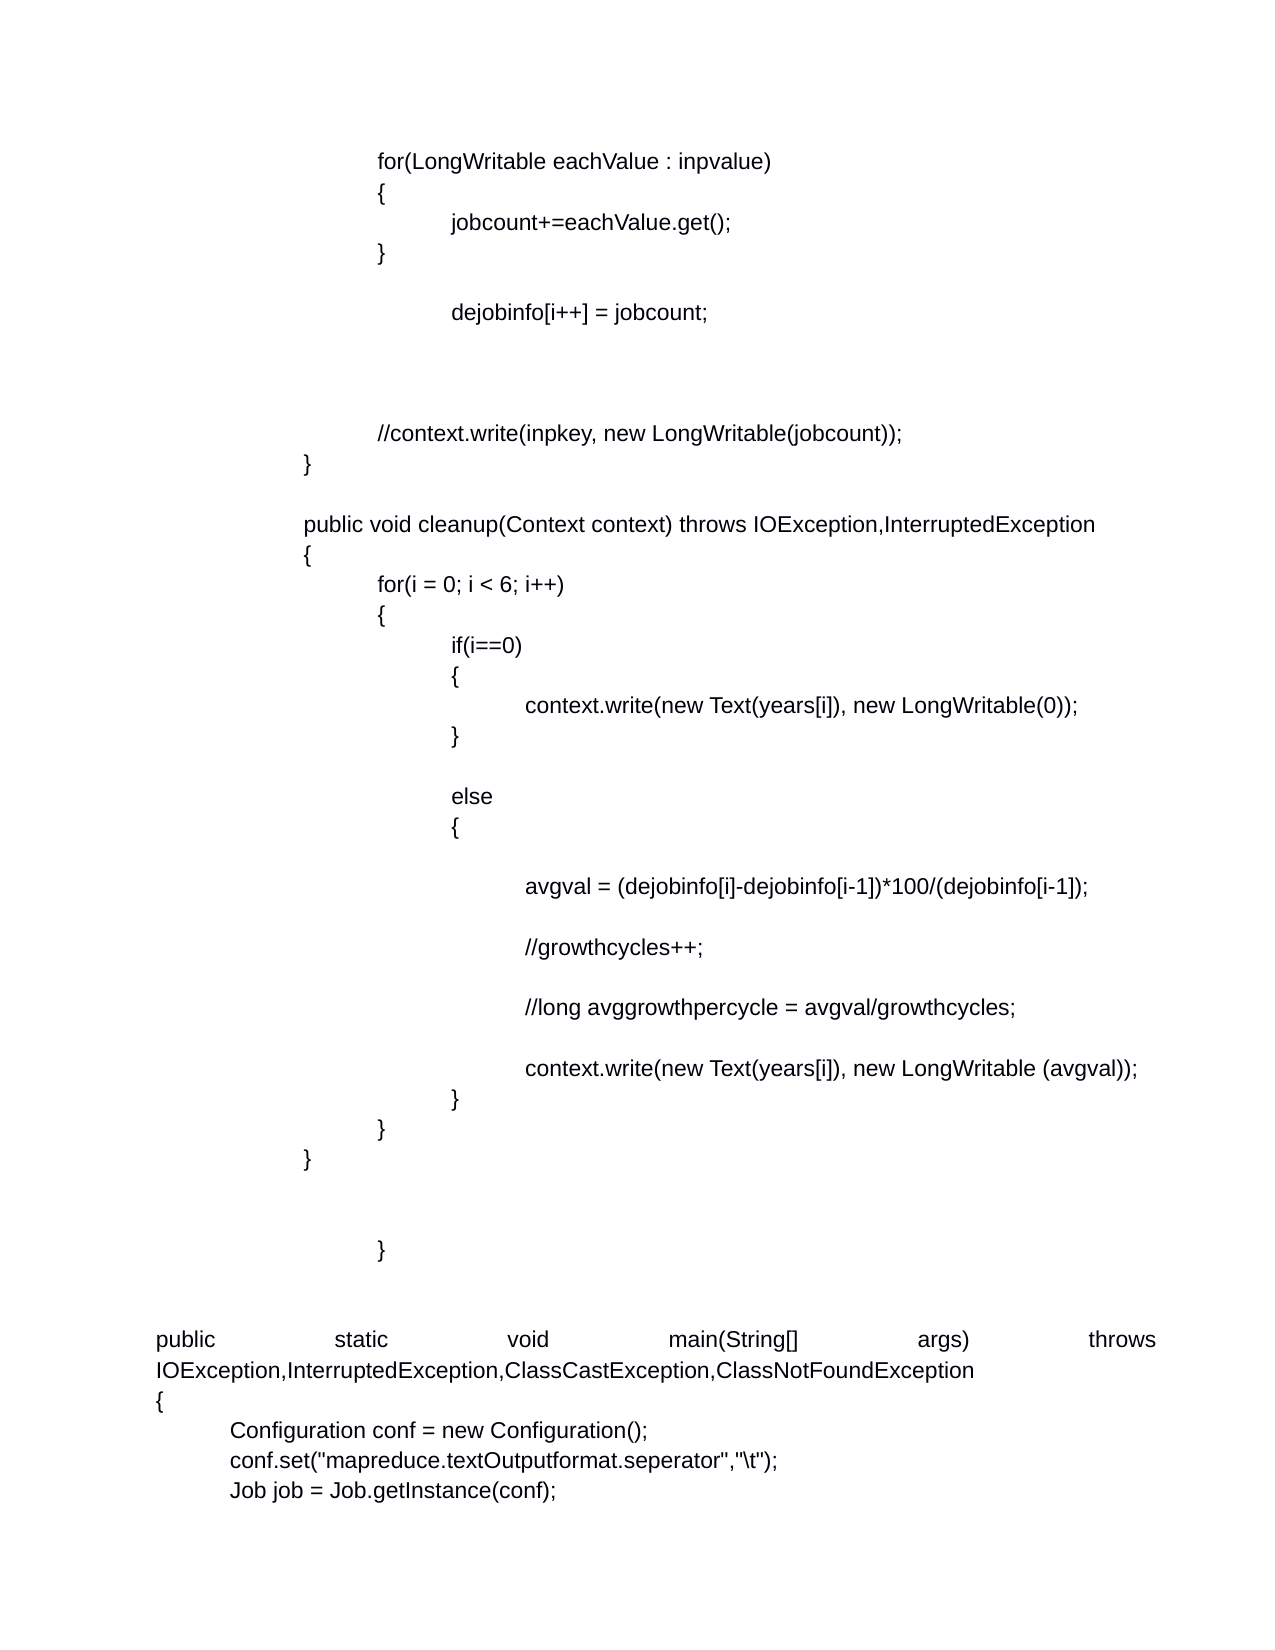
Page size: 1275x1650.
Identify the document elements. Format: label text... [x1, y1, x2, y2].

text public static void main(String[] args) throws IOException,InterruptedException,ClassCastException,ClassNotFoundException [156, 1326, 1157, 1383]
text { [156, 662, 1157, 688]
text } [156, 450, 1157, 477]
text context.write(new Text(years[i]), new LongWritable(0)); [156, 692, 1157, 718]
text { [156, 178, 1157, 205]
text { [156, 1387, 1157, 1413]
text for(i = 0; i < 6; i++) [156, 571, 1157, 598]
text //context.write(inpkey, new LongWritable(jobcount)); [156, 420, 1157, 447]
text public void cleanup(Context context) throws IOException,InterruptedException [156, 511, 1157, 537]
text } [156, 1085, 1157, 1111]
text { [156, 813, 1157, 839]
text for(LongWritable eachValue : inpvalue) [156, 148, 1157, 175]
text //growthcycles++; [156, 934, 1157, 960]
text } [156, 1115, 1157, 1141]
text //long avggrowthpercycle = avgval/growthcycles; [156, 994, 1157, 1021]
text } [156, 1236, 1157, 1262]
text jobcount+=eachValue.get(); [156, 209, 1157, 235]
text conf.set("mapreduce.textOutputformat.seperator","\t"); [156, 1447, 1157, 1474]
text { [156, 601, 1157, 628]
text if(i==0) [156, 632, 1157, 658]
text avgval = (dejobinfo[i]-dejobinfo[i-1])*100/(dejobinfo[i-1]); [156, 873, 1157, 900]
text Configuration conf = new Configuration(); [156, 1417, 1157, 1443]
text } [156, 722, 1157, 749]
text } [156, 239, 1157, 265]
text context.write(new Text(years[i]), new LongWritable (avgval)); [156, 1054, 1157, 1081]
text } [156, 1145, 1157, 1172]
text else [156, 783, 1157, 809]
text Job job = Job.getInstance(conf); [156, 1477, 1157, 1504]
text dejobinfo[i++] = jobcount; [156, 299, 1157, 326]
text { [156, 541, 1157, 567]
